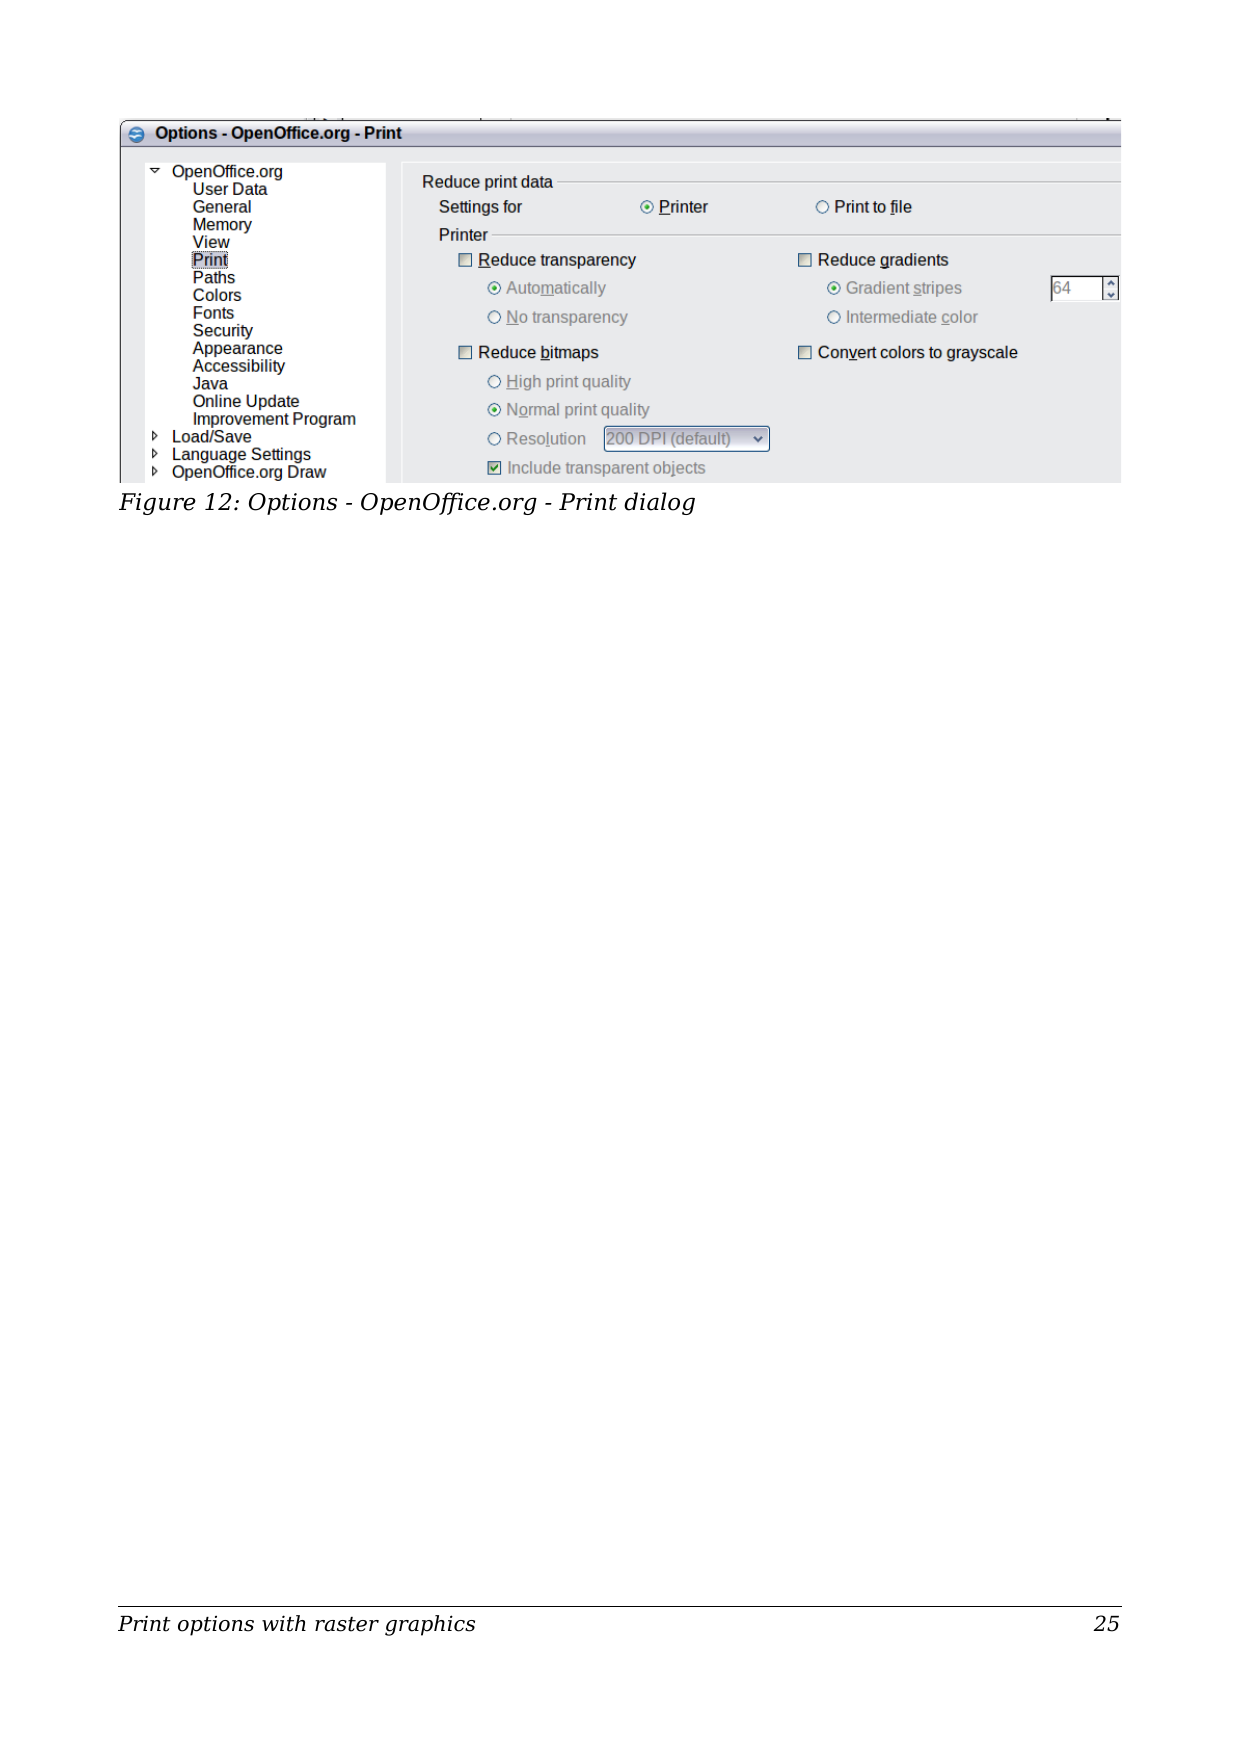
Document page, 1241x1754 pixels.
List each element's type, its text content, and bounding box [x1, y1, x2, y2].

text Figure 12: Options - OpenOffice.org - Print dialog [119, 489, 1121, 515]
picture [119, 118, 1122, 483]
